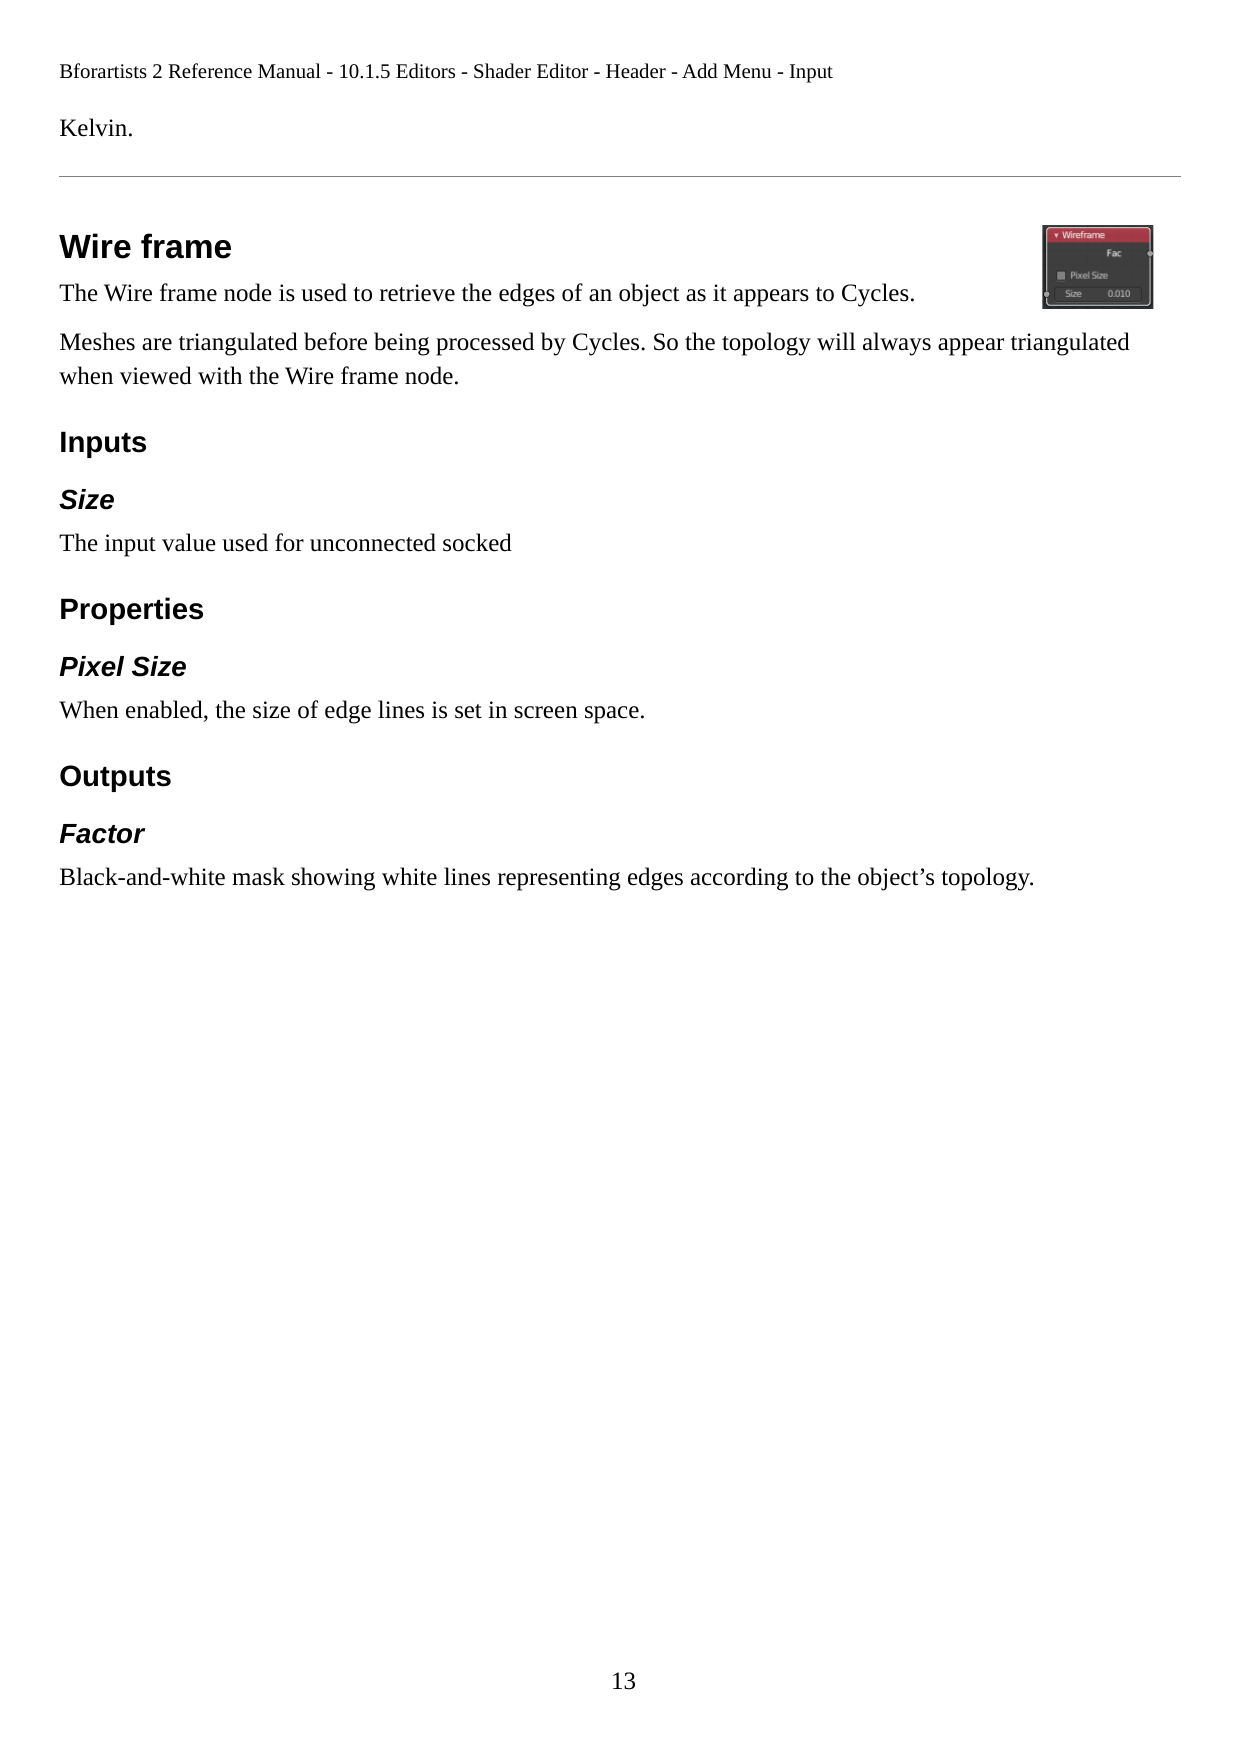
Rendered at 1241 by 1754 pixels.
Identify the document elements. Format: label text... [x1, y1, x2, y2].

subtitle Outputs [59, 758, 1181, 792]
text When enabled, the size of edge lines is set in screen space. [59, 695, 1181, 724]
subtitle Inputs [59, 425, 1181, 459]
subtitle Size [59, 484, 1181, 516]
text The input value used for unconnected socked [59, 528, 1181, 557]
text Black-and-white mask showing white lines representing edges according to the object’s topology. [59, 862, 1181, 890]
text The Wire frame node is used to retrieve the edges of an object as it appears to Cycles. [59, 278, 1042, 307]
text Kelvin. [59, 113, 1181, 141]
subtitle Pixel Size [59, 651, 1181, 682]
subtitle Factor [59, 817, 1181, 849]
subtitle Wire frame [59, 227, 1042, 265]
subtitle Properties [59, 592, 1181, 626]
picture [1042, 225, 1154, 309]
text Meshes are triangulated before being processed by Cycles. So the topology will always appear triangulated when viewed with the Wire frame node. [59, 327, 1181, 390]
subtitle [1154, 227, 1181, 265]
